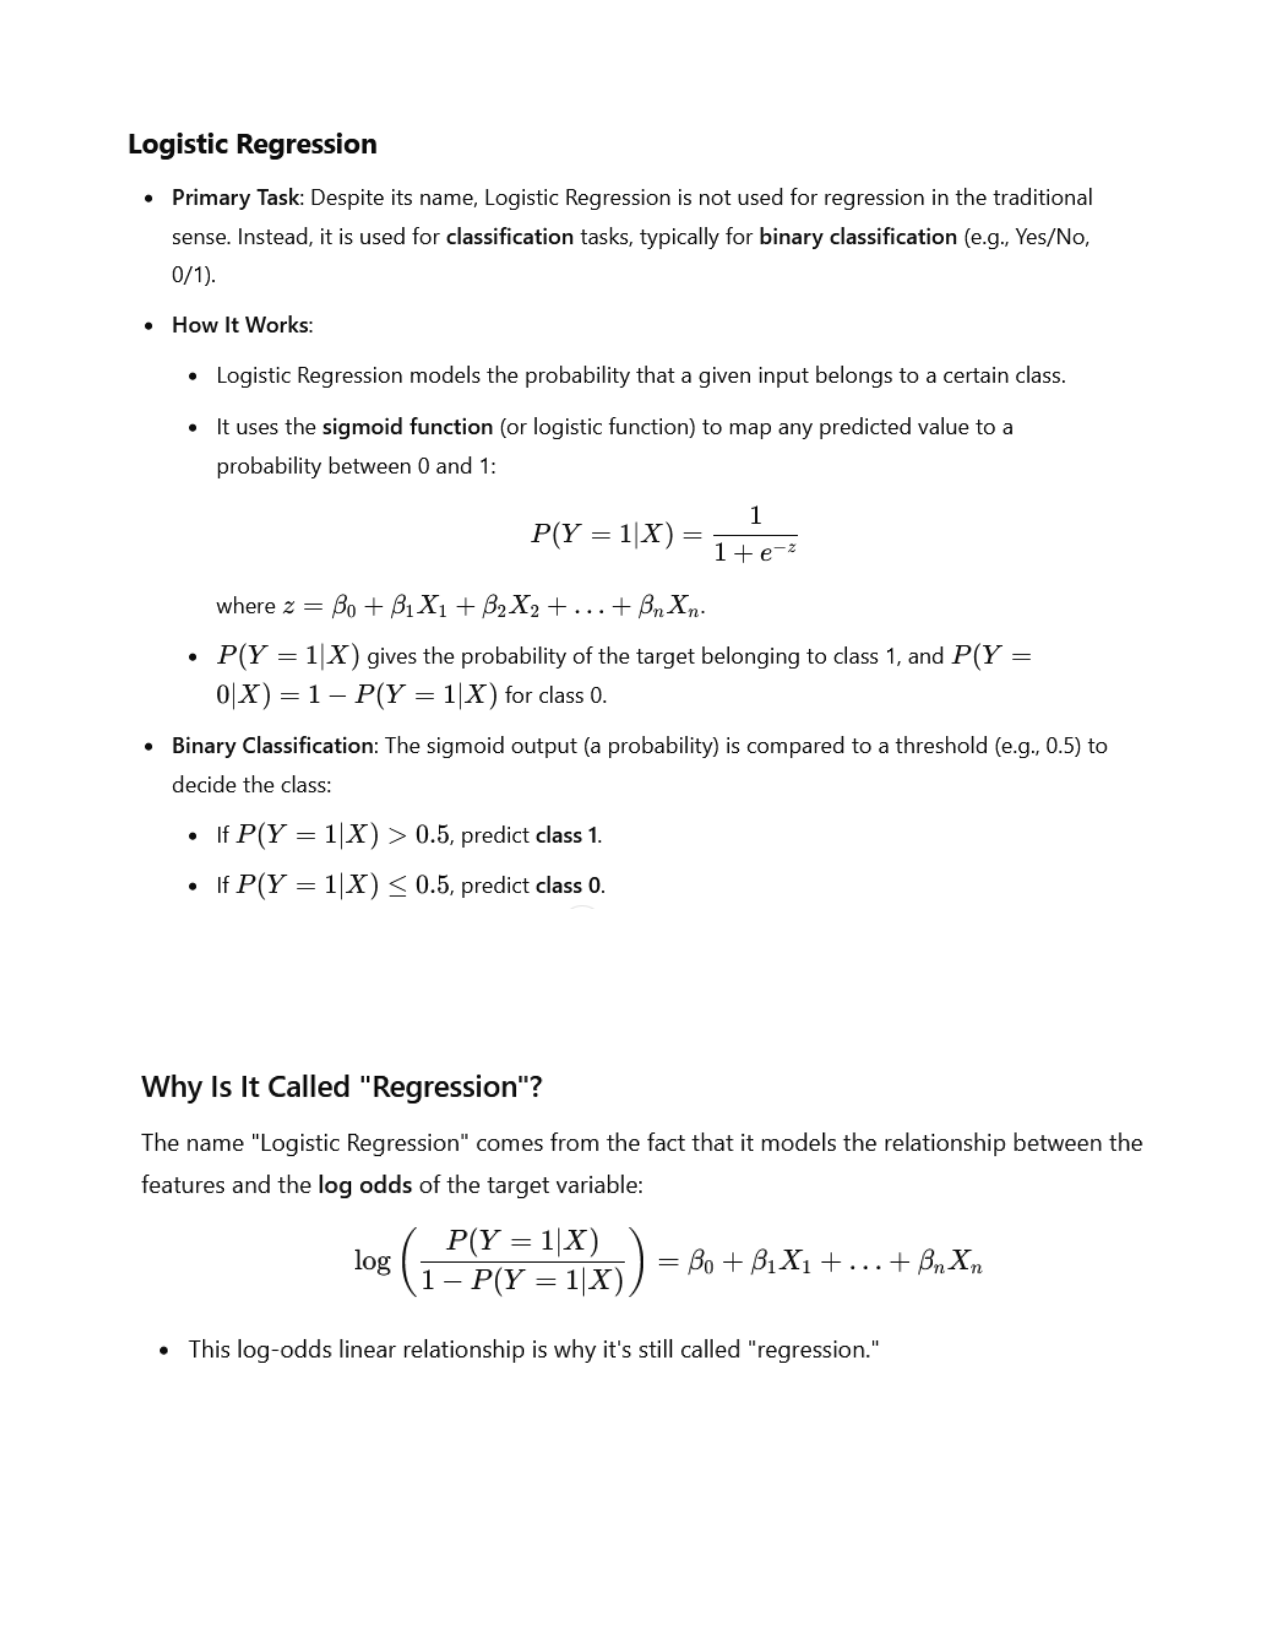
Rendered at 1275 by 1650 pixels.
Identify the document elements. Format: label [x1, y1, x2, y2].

picture [118, 1052, 1157, 1384]
picture [118, 118, 1157, 909]
